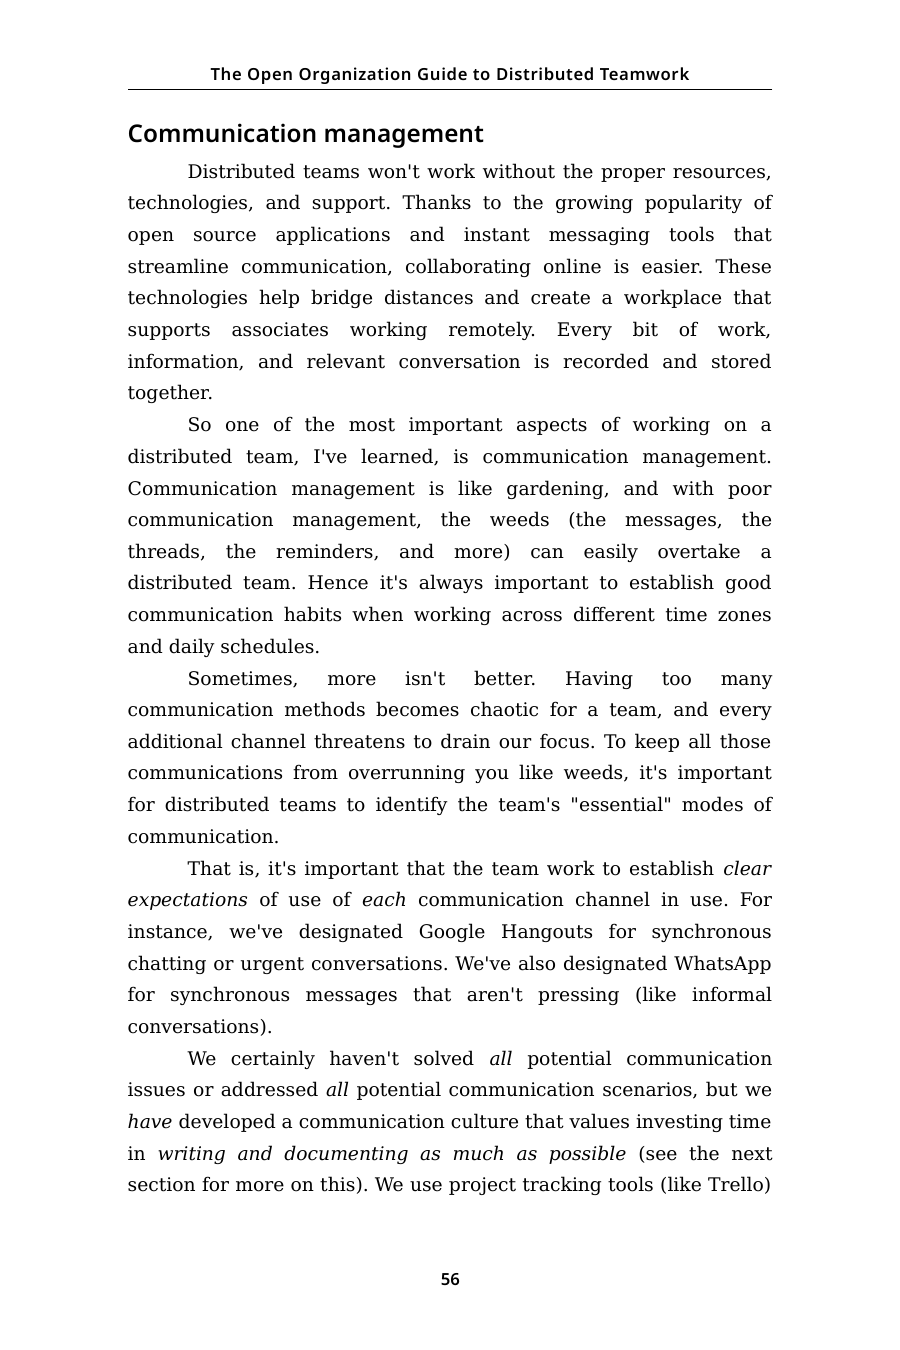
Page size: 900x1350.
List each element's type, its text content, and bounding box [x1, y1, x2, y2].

text Distributed teams won't work without the proper resources, technologies, and support. Thanks to the growing popularity of open source applications and instant messaging tools that streamline communication, collaborating online is easier. These technologies help bridge distances and create a workplace that supports associates working remotely. Every bit of work, information, and relevant conversation is recorded and stored together. [127, 161, 772, 404]
text So one of the most important aspects of working on a distributed team, I've learned, is communication management. Communication management is like gardening, and with poor communication management, the weeds (the messages, the threads, the reminders, and more) can easily overtake a distributed team. Hence it's always important to establish good communication habits when working across different time zones and daily schedules. [127, 414, 772, 658]
subtitle Communication management [127, 118, 772, 148]
text We certainly haven't solved all potential communication issues or addressed all potential communication scenarios, but we have developed a communication culture that values investing time in writing and documenting as much as possible (see the next section for more on this). We use project tracking tools (like Trello) [127, 1048, 772, 1196]
text Sometimes, more isn't better. Having too many communication methods becomes chaotic for a team, and every additional channel threatens to drain our focus. To keep all those communications from overrunning you like weeds, it's important for distributed teams to identify the team's "essential" modes of communication. [127, 668, 772, 848]
text That is, it's important that the team work to establish clear expectations of use of each communication channel in use. For instance, we've designated Google Hangouts for synchronous chatting or urgent conversations. We've also designated WhatsApp for synchronous messages that aren't pressing (like informal conversations). [127, 858, 772, 1038]
